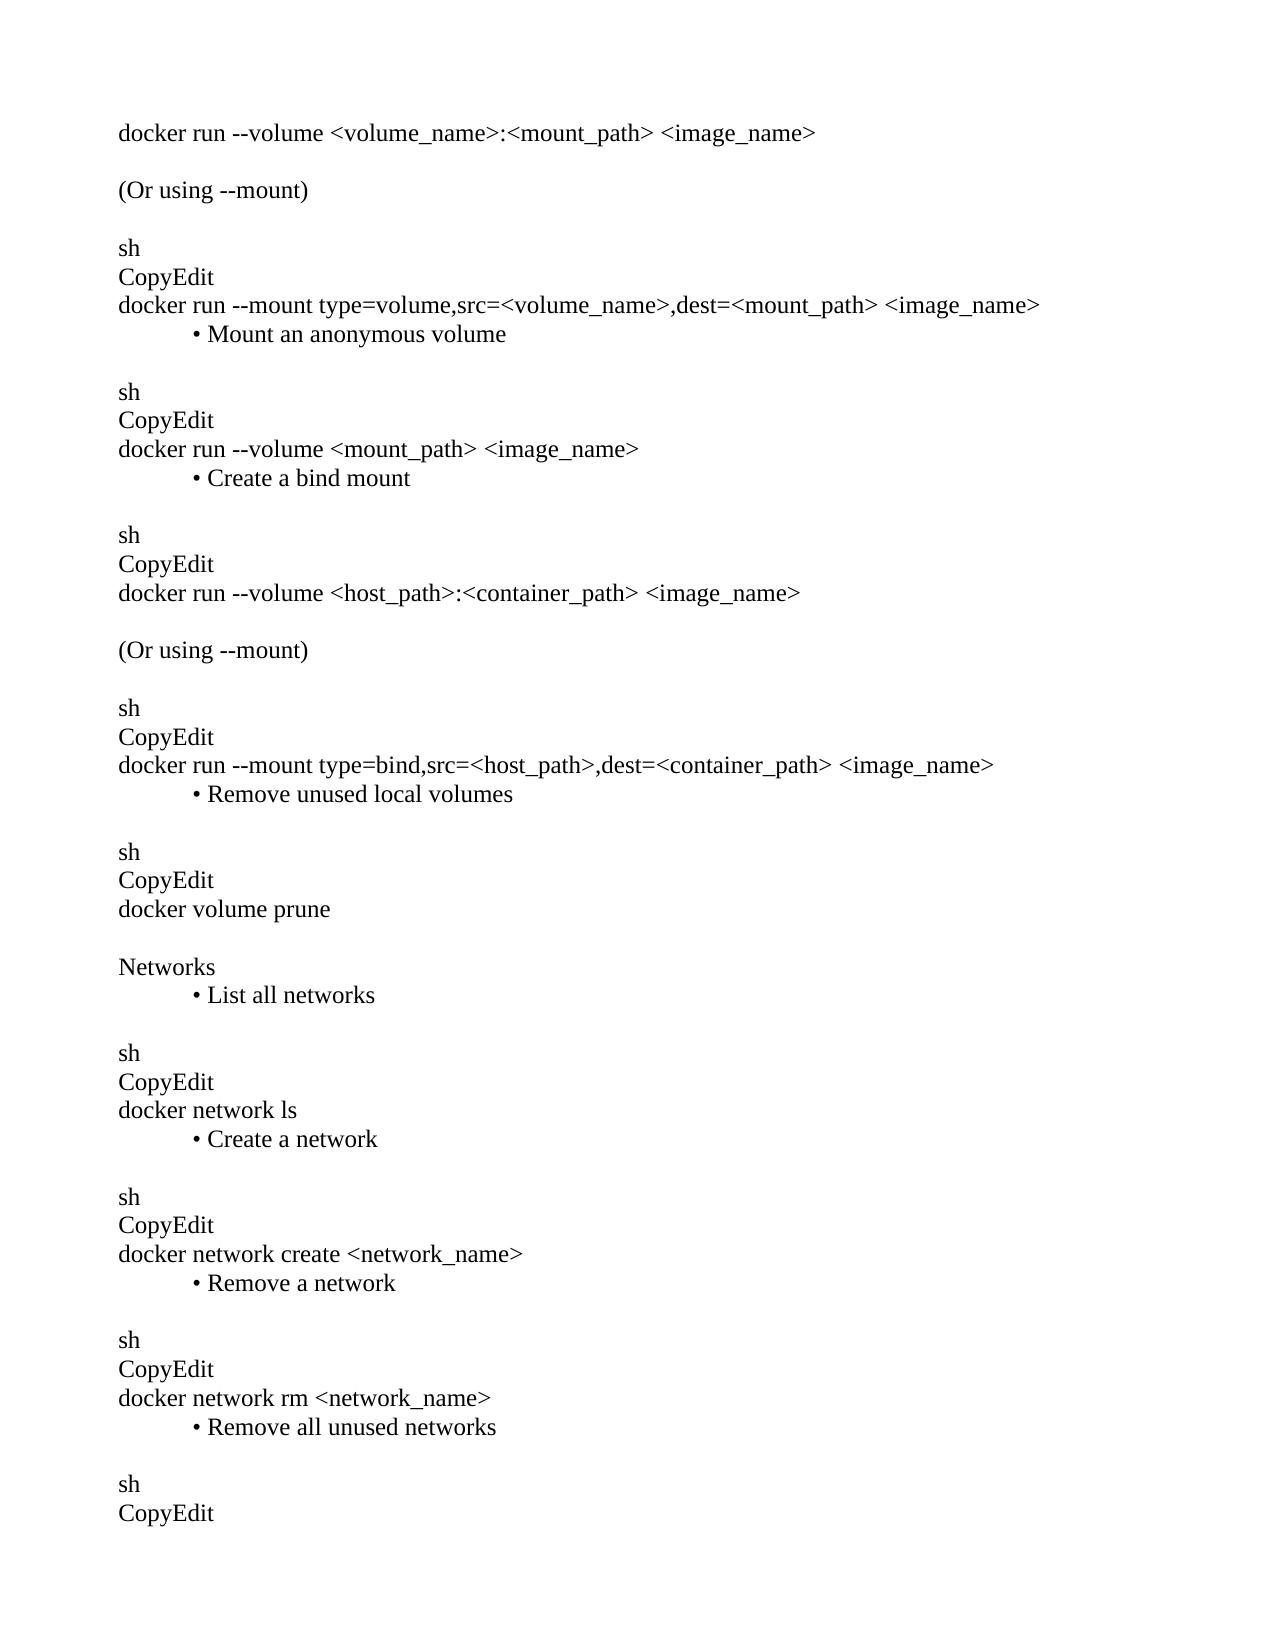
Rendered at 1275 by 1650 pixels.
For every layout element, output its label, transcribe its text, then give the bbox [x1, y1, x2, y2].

text docker run --mount type=bind,src=<host_path>,dest=<container_path> <image_name> [118, 751, 1157, 779]
text docker volume prune [118, 894, 1157, 923]
text • Mount an anonymous volume [118, 319, 1157, 348]
text • List all networks [118, 981, 1157, 1009]
text CopyEdit [118, 1067, 1157, 1096]
text sh [118, 693, 1157, 722]
text sh [118, 233, 1157, 262]
text • Remove unused local volumes [118, 779, 1157, 808]
text sh [118, 1038, 1157, 1067]
text sh [118, 1469, 1157, 1498]
text docker run --mount type=volume,src=<volume_name>,dest=<mount_path> <image_name> [118, 291, 1157, 319]
text sh [118, 521, 1157, 549]
text CopyEdit [118, 722, 1157, 751]
text Networks [118, 952, 1157, 981]
text CopyEdit [118, 1211, 1157, 1239]
text • Create a bind mount [118, 463, 1157, 492]
text CopyEdit [118, 1354, 1157, 1383]
text CopyEdit [118, 406, 1157, 434]
text docker network rm <network_name> [118, 1383, 1157, 1412]
text (Or using --mount) [118, 176, 1157, 204]
text docker run --volume <host_path>:<container_path> <image_name> [118, 578, 1157, 607]
text (Or using --mount) [118, 636, 1157, 664]
text • Remove a network [118, 1268, 1157, 1297]
text docker run --volume <volume_name>:<mount_path> <image_name> [118, 118, 1157, 147]
text docker network create <network_name> [118, 1239, 1157, 1268]
text docker run --volume <mount_path> <image_name> [118, 434, 1157, 463]
text CopyEdit [118, 866, 1157, 894]
text • Create a network [118, 1124, 1157, 1153]
text sh [118, 837, 1157, 866]
text • Remove all unused networks [118, 1412, 1157, 1441]
text CopyEdit [118, 1498, 1157, 1527]
text CopyEdit [118, 262, 1157, 291]
text sh [118, 377, 1157, 406]
text sh [118, 1326, 1157, 1354]
text CopyEdit [118, 549, 1157, 578]
text sh [118, 1182, 1157, 1211]
text docker network ls [118, 1096, 1157, 1124]
